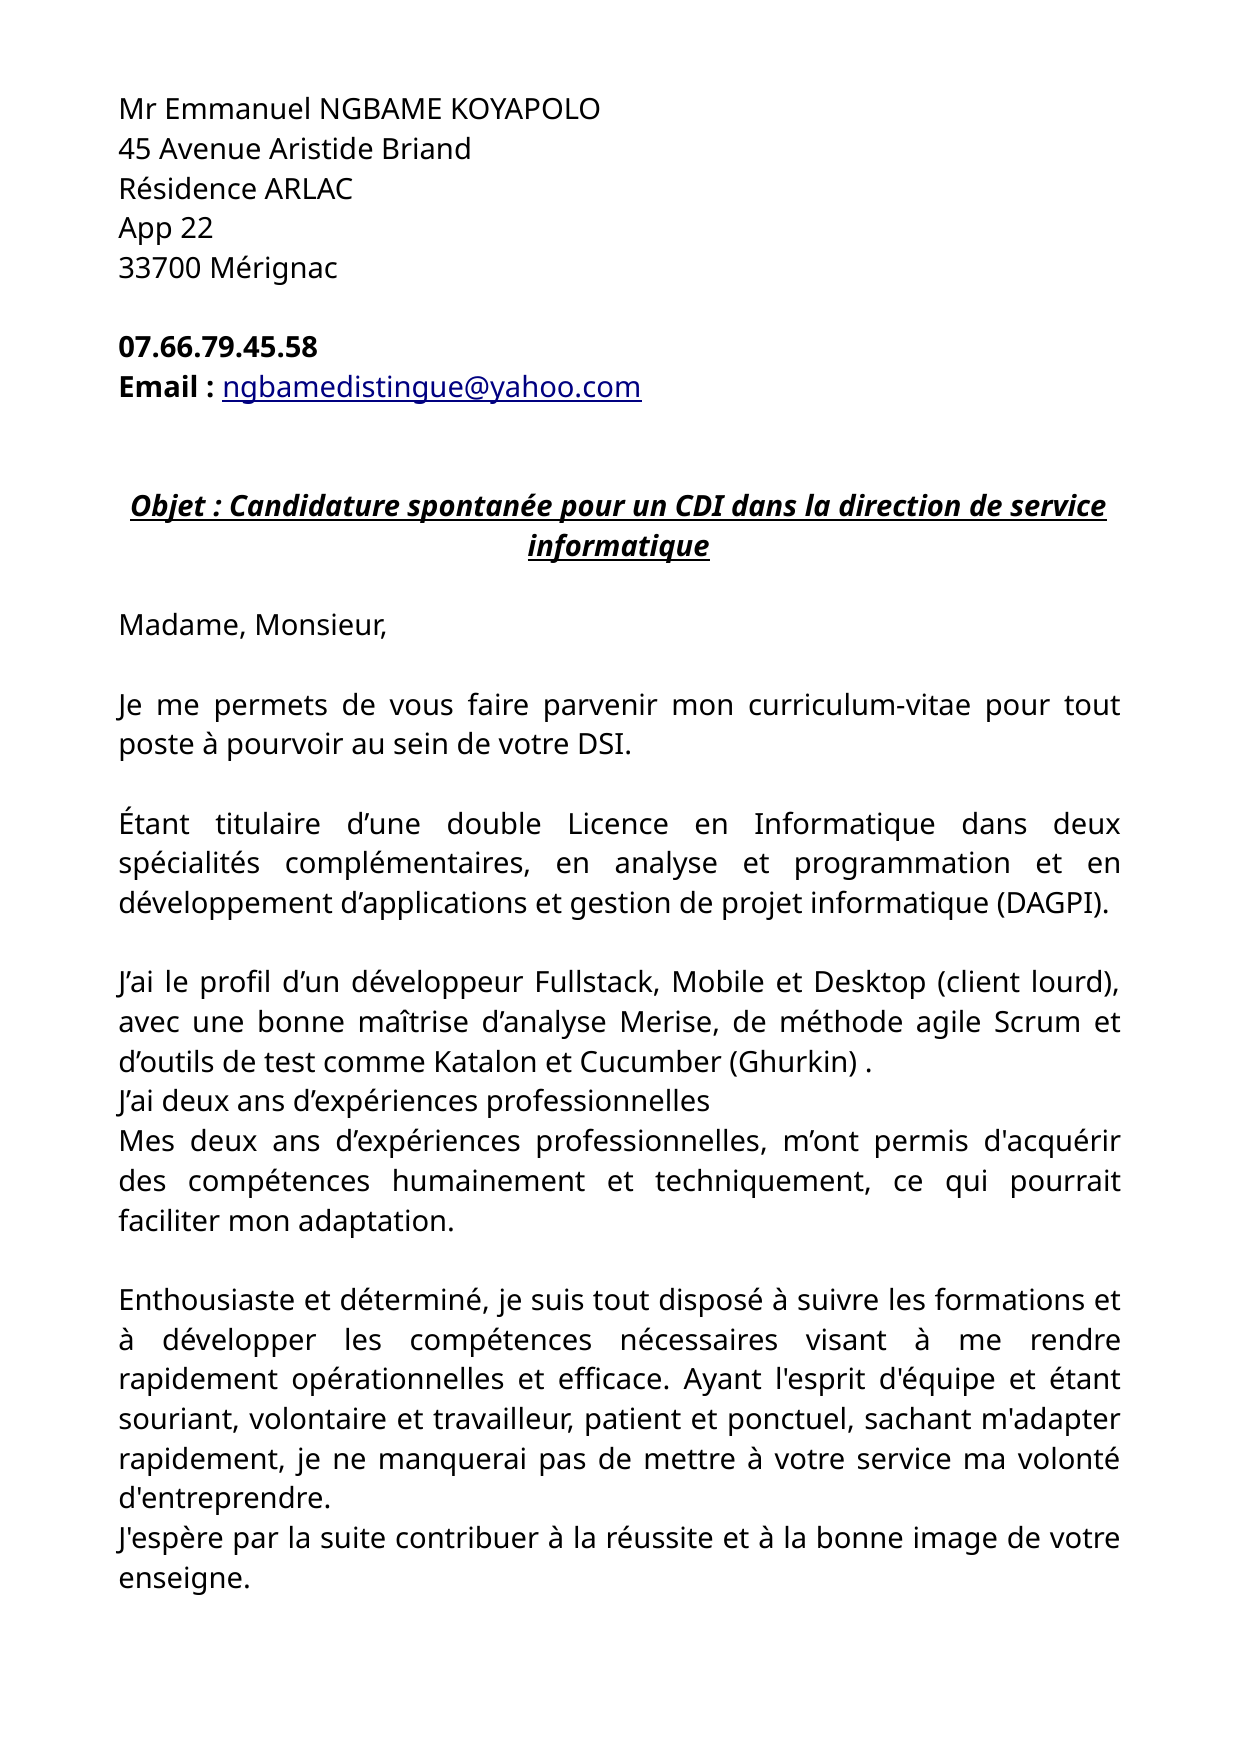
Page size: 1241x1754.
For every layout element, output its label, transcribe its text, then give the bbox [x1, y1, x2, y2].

text Résidence ARLAC [118, 168, 1122, 208]
text Email : ngbamedistingue@yahoo.com [118, 366, 1122, 406]
text Je me permets de vous faire parvenir mon curriculum-vitae pour tout poste à pourvoir au sein de votre DSI. [118, 684, 1122, 763]
text J’ai deux ans d’expériences professionnelles [118, 1081, 1122, 1120]
text Objet : Candidature spontanée pour un CDI dans la direction de service informatique [118, 485, 1122, 565]
text J’ai le profil d’un développeur Fullstack, Mobile et Desktop (client lourd), avec une bonne maîtrise d’analyse Merise, de méthode agile Scrum et d’outils de test comme Katalon et Cucumber (Ghurkin) . [118, 962, 1122, 1081]
text Mr Emmanuel NGBAME KOYAPOLO [118, 88, 1122, 128]
text 45 Avenue Aristide Briand [118, 128, 1122, 168]
text Étant titulaire d’une double Licence en Informatique dans deux spécialités complémentaires, en analyse et programmation et en développement d’applications et gestion de projet informatique (DAGPI). [118, 803, 1122, 922]
text Mes deux ans d’expériences professionnelles, m’ont permis d'acquérir des compétences humainement et techniquement, ce qui pourrait faciliter mon adaptation. [118, 1120, 1122, 1239]
text Madame, Monsieur, [118, 604, 1122, 644]
text App 22 [118, 208, 1122, 247]
text Enthousiaste et déterminé, je suis tout disposé à suivre les formations et à développer les compétences nécessaires visant à me rendre rapidement opérationnelles et efficace. Ayant l'esprit d'équipe et étant souriant, volontaire et travailleur, patient et ponctuel, sachant m'adapter rapidement, je ne manquerai pas de mettre à votre service ma volonté d'entreprendre. [118, 1279, 1122, 1517]
text J'espère par la suite contribuer à la réussite et à la bonne image de votre enseigne. [118, 1517, 1122, 1597]
text 33700 Mérignac [118, 247, 1122, 287]
text 07.66.79.45.58 [118, 327, 1122, 366]
